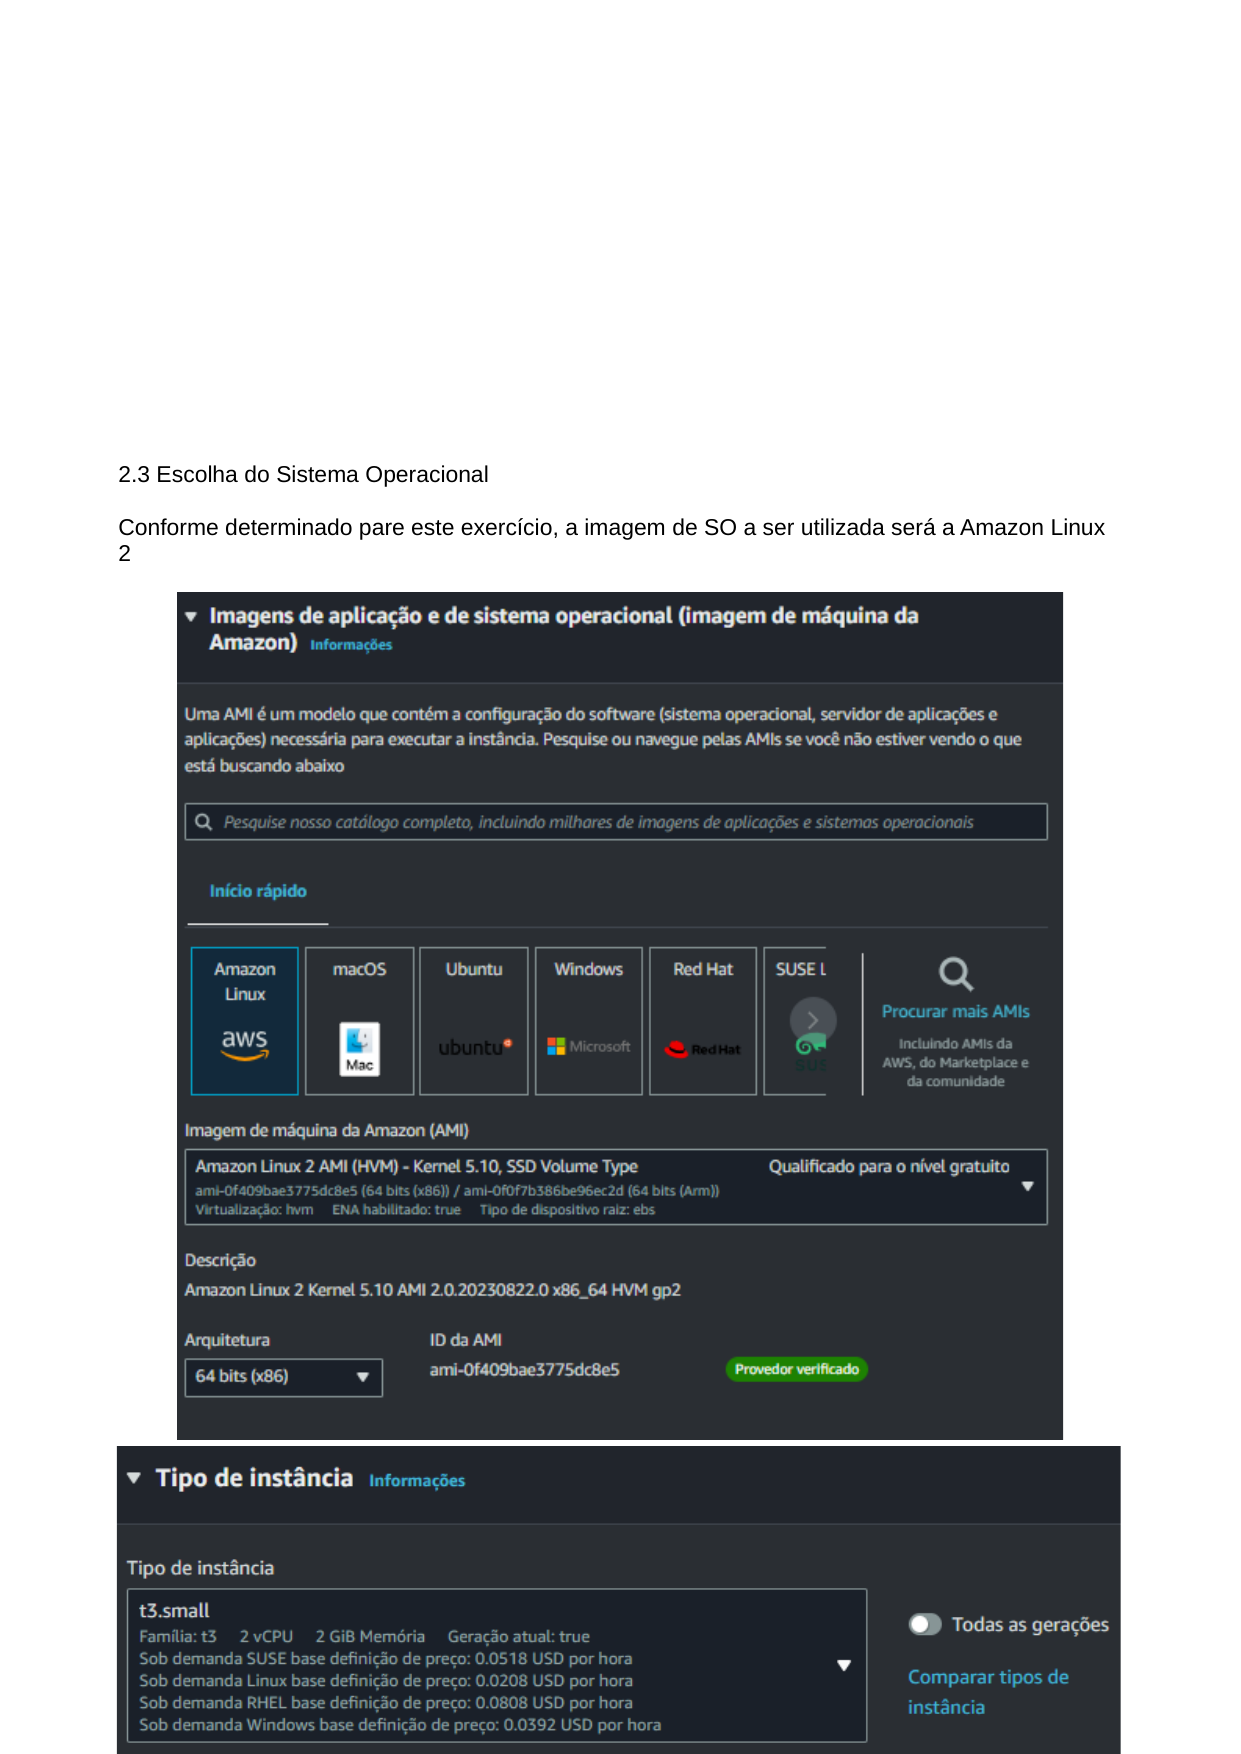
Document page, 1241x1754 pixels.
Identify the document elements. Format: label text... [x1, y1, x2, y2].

text 2.3 Escolha do Sistema Operacional [118, 461, 1122, 487]
picture [116, 1446, 1121, 1754]
text Conforme determinado pare este exercício, a imagem de SO a ser utilizada será a Amazon Linux 2 [118, 513, 1122, 566]
picture [177, 592, 1064, 1440]
